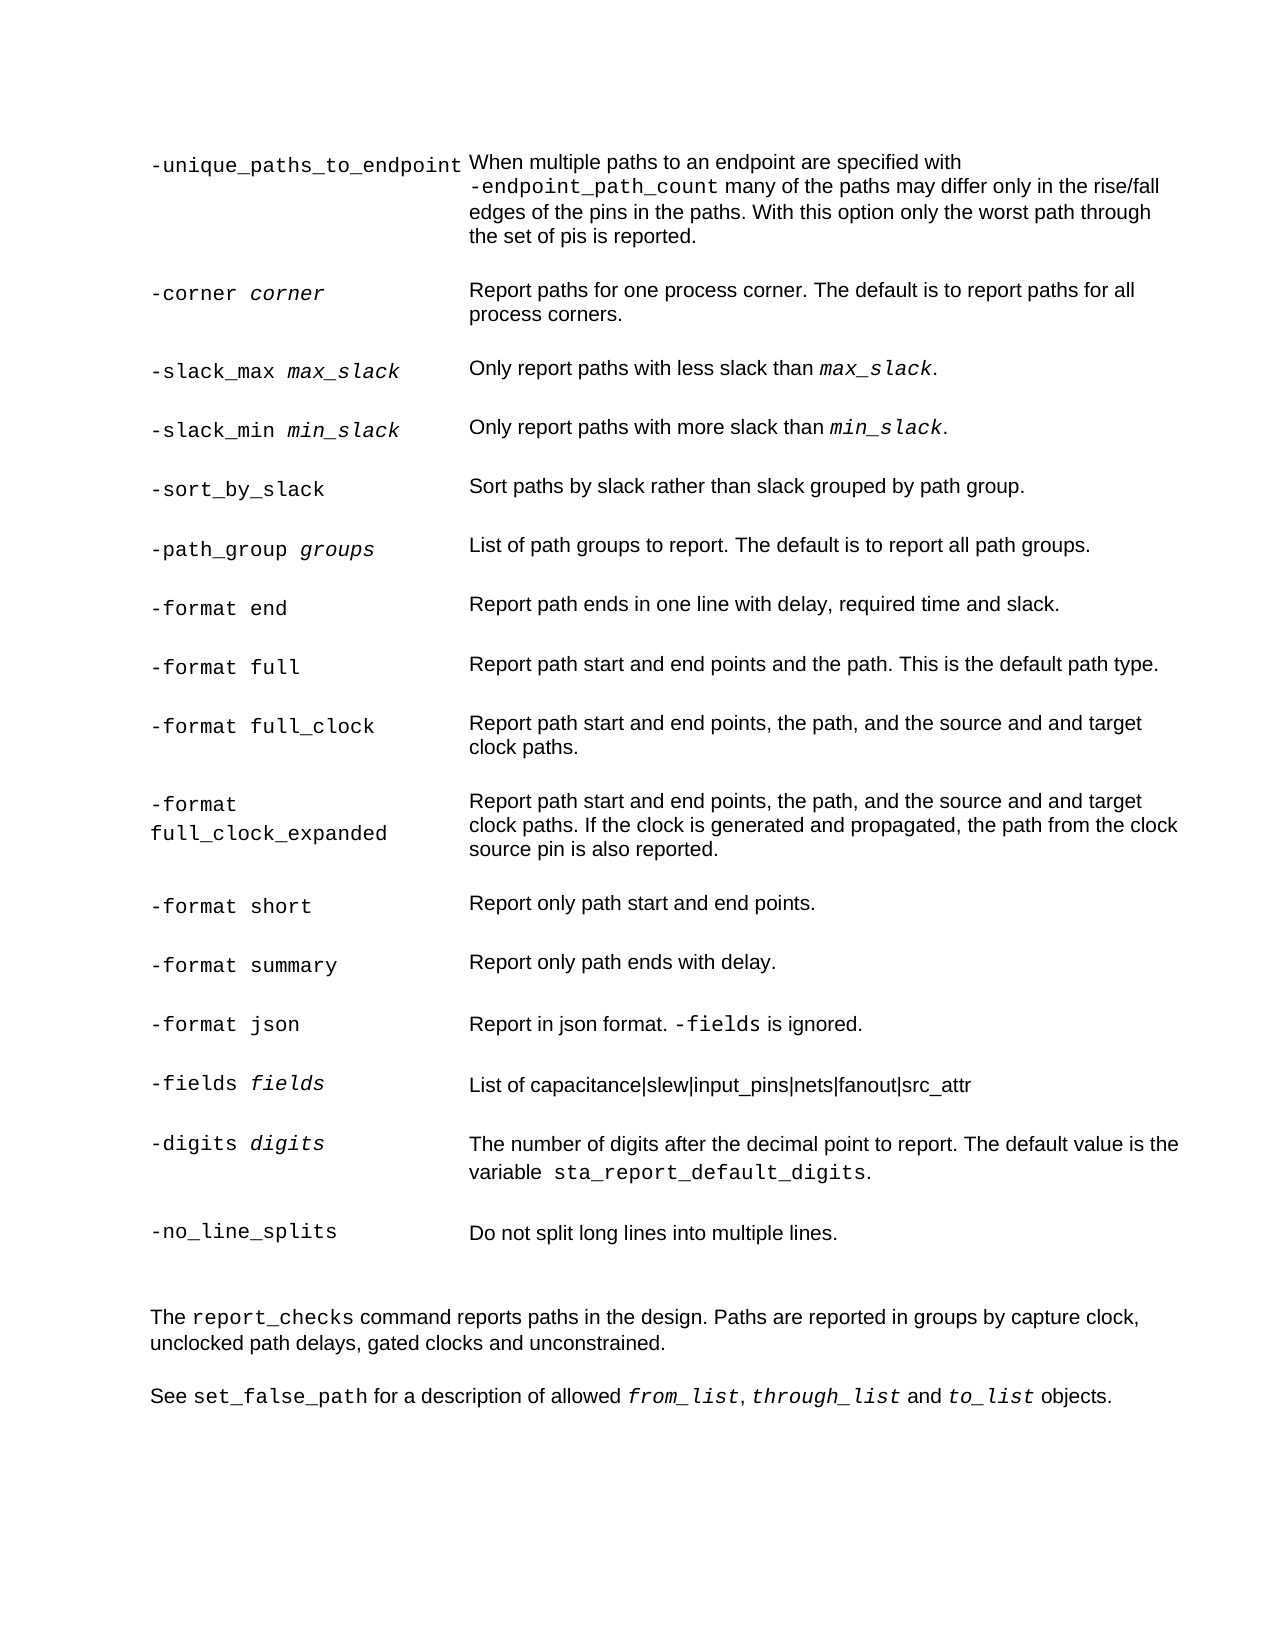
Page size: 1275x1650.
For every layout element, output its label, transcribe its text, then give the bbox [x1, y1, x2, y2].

table_cell List of capacitance|slew|input_pins|nets|fanout|src_attr [469, 1068, 1180, 1127]
table_cell -digits digits [150, 1127, 469, 1215]
table_cell -fields fields [150, 1068, 469, 1127]
text The report_checks command reports paths in the design. Paths are reported in groups by capture clock, unclocked path delays, gated clocks and unconstrained. [150, 1304, 1180, 1354]
table_cell Report path start and end points, the path, and the source and and target clock paths. [469, 711, 1180, 788]
table_cell -format full_clock_expanded [150, 789, 469, 890]
table_cell Report only path start and end points. [469, 890, 1180, 949]
text See set_false_path for a description of allowed from_list, through_list and to_list objects. [150, 1384, 1180, 1410]
table_cell Report paths for one process corner. The default is to report paths for all process corners. [469, 278, 1180, 356]
table_cell -format json [150, 1009, 469, 1068]
table_cell -format end [150, 592, 469, 651]
table_cell Report in json format. -fields is ignored. [469, 1009, 1180, 1068]
table_cell Report path start and end points and the path. This is the default path type. [469, 651, 1180, 711]
table_cell Sort paths by slack rather than slack grouped by path group. [469, 474, 1180, 533]
table_cell Do not split long lines into multiple lines. [469, 1215, 1180, 1274]
table_cell -slack_min min_slack [150, 415, 469, 474]
table_cell Report only path ends with delay. [469, 950, 1180, 1009]
table_cell The number of digits after the decimal point to report. The default value is the variable sta_report_default_digits. [469, 1127, 1180, 1215]
table_cell -corner corner [150, 278, 469, 356]
table_cell ‑unique_paths_to_endpoint [150, 150, 469, 278]
table_cell List of path groups to report. The default is to report all path groups. [469, 533, 1180, 592]
table_cell -sort_by_slack [150, 474, 469, 533]
table_cell Only report paths with more slack than min_slack. [469, 415, 1180, 474]
table_cell -format short [150, 890, 469, 949]
table_cell -slack_max max_slack [150, 356, 469, 415]
table_cell -format full_clock [150, 711, 469, 788]
table_cell Report path ends in one line with delay, required time and slack. [469, 592, 1180, 651]
table_cell -format summary [150, 950, 469, 1009]
table_cell Report path start and end points, the path, and the source and and target clock paths. If the clock is generated and propagated, the path from the clock source pin is also reported. [469, 789, 1180, 890]
table_cell -path_group groups [150, 533, 469, 592]
table_cell -format full [150, 651, 469, 711]
table_cell When multiple paths to an endpoint are specified with ‑endpoint_path_count many of the paths may differ only in the rise/fall edges of the pins in the paths. With this option only the worst path through the set of pis is reported. [469, 150, 1180, 278]
table_cell Only report paths with less slack than max_slack. [469, 356, 1180, 415]
table_cell -no_line_splits [150, 1215, 469, 1274]
